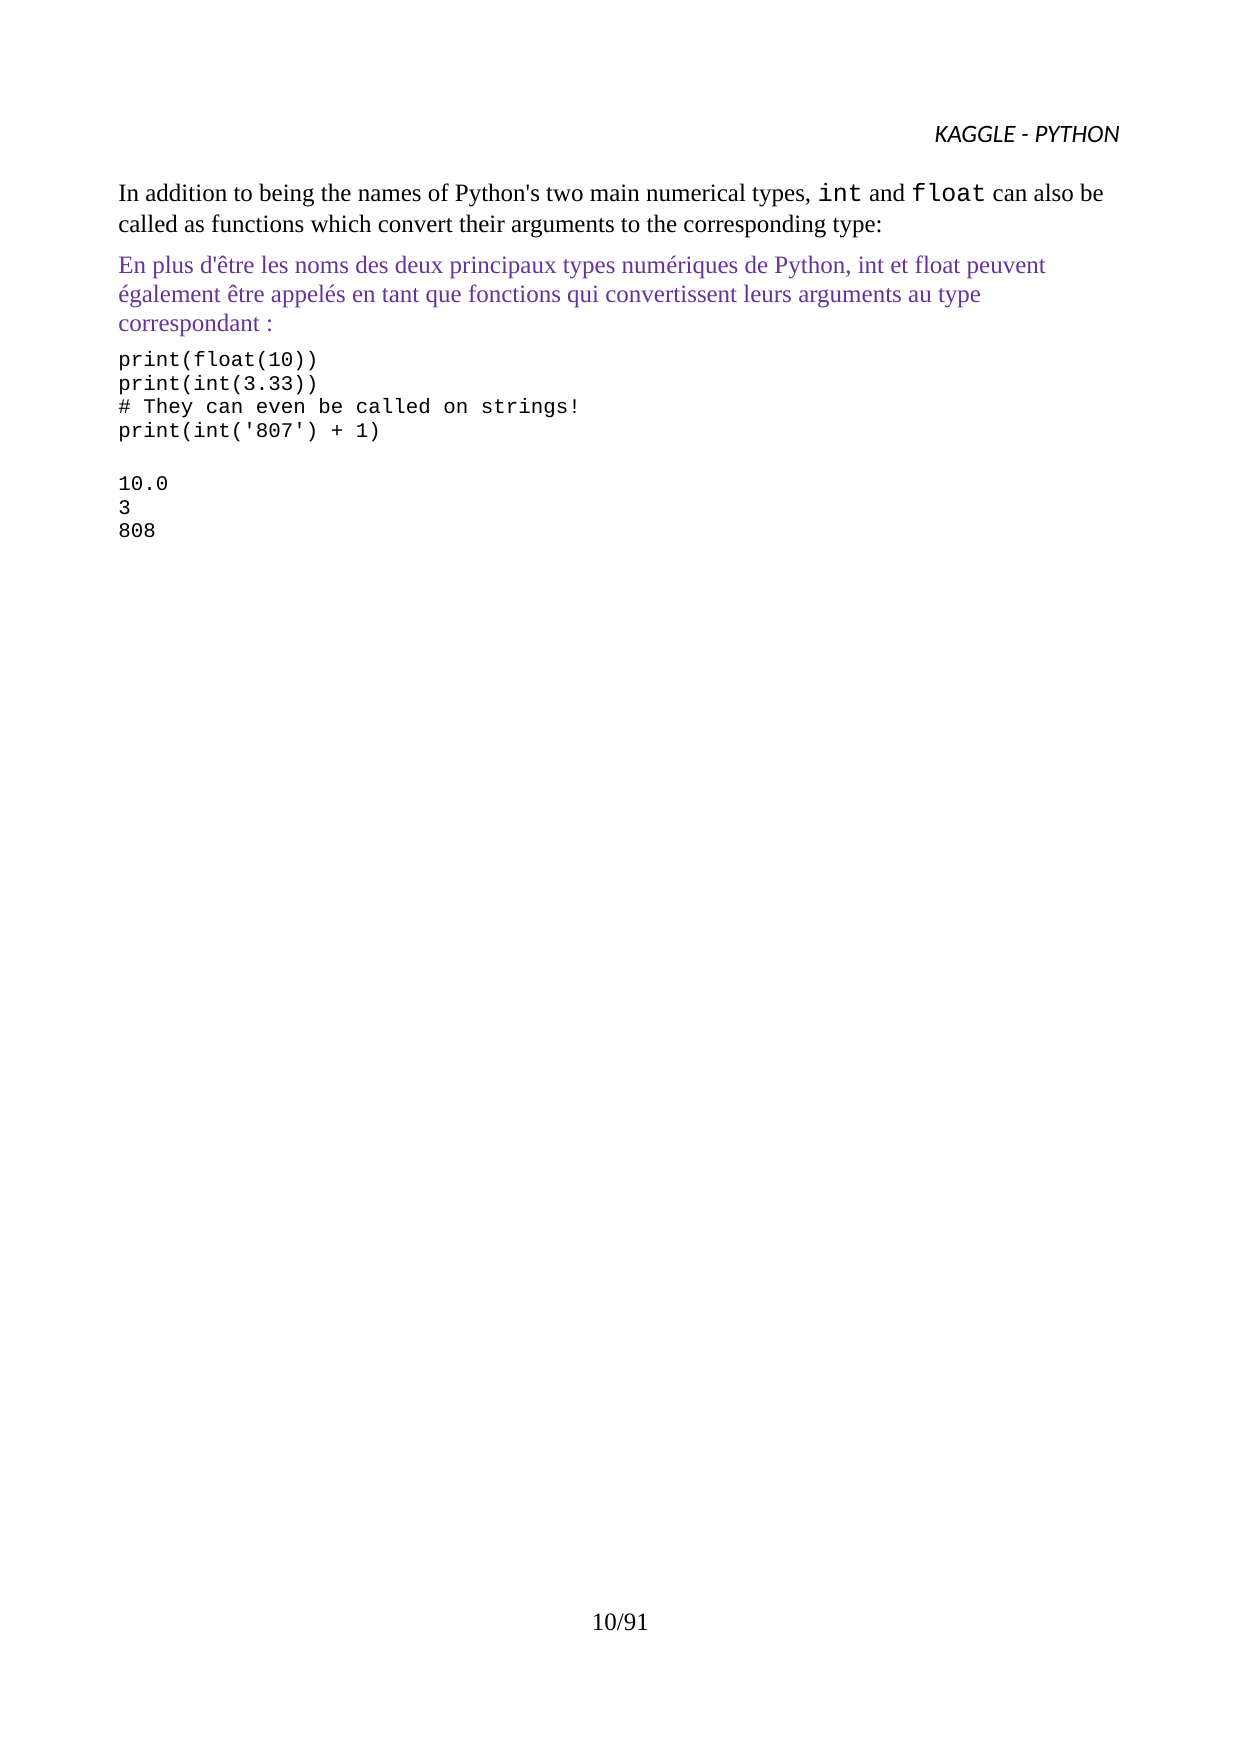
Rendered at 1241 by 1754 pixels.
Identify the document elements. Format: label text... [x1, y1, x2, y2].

text 3 [118, 497, 1122, 520]
text 808 [118, 520, 1122, 544]
text print(int('807') + 1) [118, 420, 1122, 443]
text print(float(10)) [118, 349, 1122, 373]
text print(int(3.33)) [118, 373, 1122, 396]
text In addition to being the names of Python's two main numerical types, int and float can also be called as functions which convert their arguments to the corresponding type: [118, 178, 1122, 238]
text En plus d'être les noms des deux principaux types numériques de Python, int et float peuvent également être appelés en tant que fonctions qui convertissent leurs arguments au type correspondant : [118, 250, 1122, 336]
text 10.0 [118, 473, 1122, 497]
text # They can even be called on strings! [118, 396, 1122, 420]
